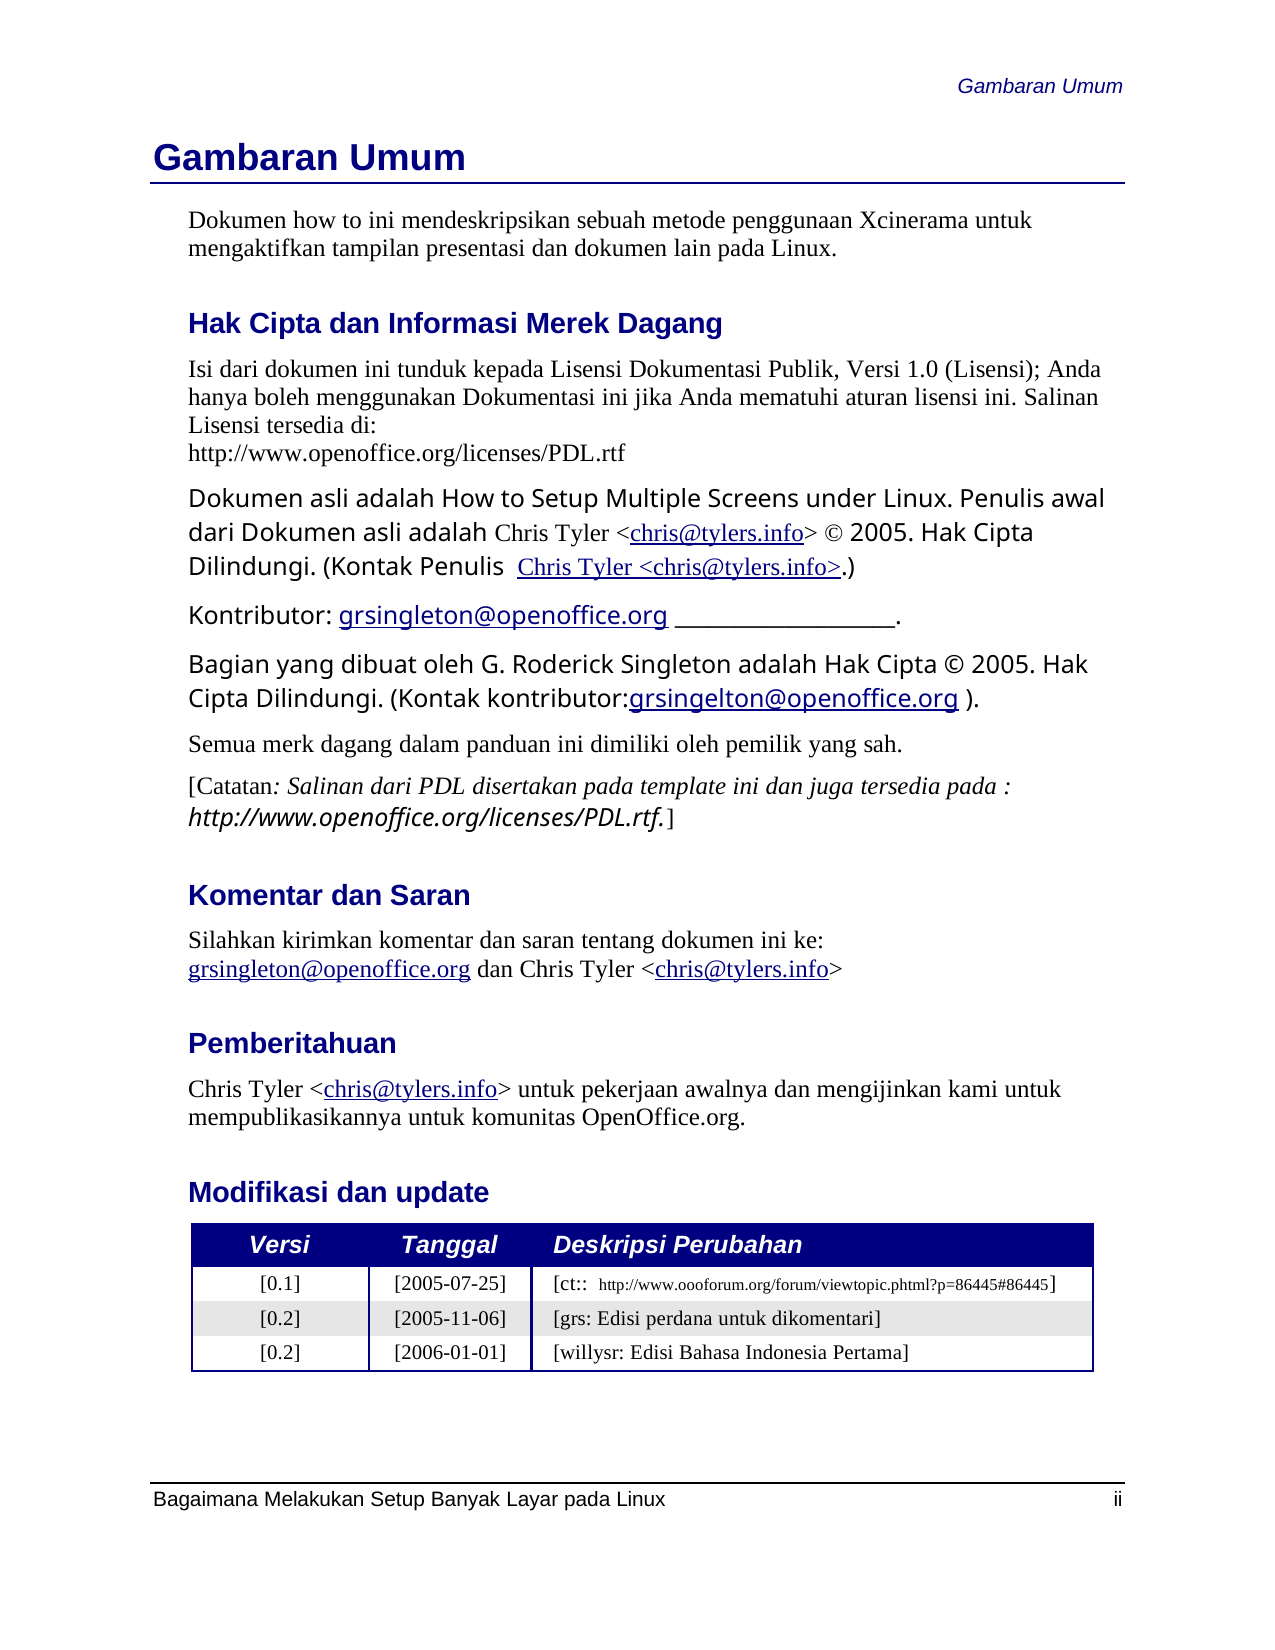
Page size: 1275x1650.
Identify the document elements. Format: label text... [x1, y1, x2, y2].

table_cell [grs: Edisi perdana untuk dikomentari] [533, 1301, 1092, 1336]
table_cell [0.1] [193, 1267, 368, 1301]
table_header Deskripsi Perubahan [533, 1225, 1092, 1264]
text Bagian yang dibuat oleh G. Roderick Singleton adalah Hak Cipta © 2005. Hak Cipta Dilindungi. (Kontak kontributor:grsingelton@openoffice.org ). [188, 647, 1125, 715]
subtitle Hak Cipta dan Informasi Merek Dagang [188, 307, 1125, 340]
text Semua merk dagang dalam panduan ini dimiliki oleh pemilik yang sah. [188, 729, 1125, 757]
text Isi dari dokumen ini tunduk kepada Lisensi Dokumentasi Publik, Versi 1.0 (Lisensi); Anda hanya boleh menggunakan Dokumentasi ini jika Anda mematuhi aturan lisensi ini. Salinan Lisensi tersedia di: http://www.openoffice.org/licenses/PDL.rtf [188, 354, 1125, 467]
table_cell [2006-01-01] [370, 1336, 530, 1370]
table_cell [0.2] [193, 1336, 368, 1370]
text Dokumen asli adalah How to Setup Multiple Screens under Linux. Penulis awal dari Dokumen asli adalah Chris Tyler <chris@tylers.info> © 2005. Hak Cipta Dilindungi. (Kontak Penulis Chris Tyler <chris@tylers.info>.) [188, 481, 1125, 583]
table_cell [2005-11-06] [370, 1301, 530, 1336]
table_header Tanggal [370, 1225, 530, 1264]
text [Catatan: Salinan dari PDL disertakan pada template ini dan juga tersedia pada : http://www.openoffice.org/licenses/PDL.rtf.] [188, 772, 1125, 834]
subtitle Komentar dan Saran [188, 879, 1125, 912]
table_cell [2005-07-25] [370, 1267, 530, 1301]
table_cell [willysr: Edisi Bahasa Indonesia Pertama] [533, 1336, 1092, 1370]
text Silahkan kirimkan komentar dan saran tentang dokumen ini ke: grsingleton@openoffice.org dan Chris Tyler <chris@tylers.info> [188, 926, 1125, 982]
table_header Versi [193, 1225, 368, 1264]
text Kontributor: grsingleton@openoffice.org ____________________. [188, 598, 1125, 632]
subtitle Gambaran Umum [150, 134, 1125, 182]
subtitle Pemberitahuan [188, 1027, 1125, 1060]
text Chris Tyler <chris@tylers.info> untuk pekerjaan awalnya dan mengijinkan kami untuk mempublikasikannya untuk komunitas OpenOffice.org. [188, 1075, 1125, 1131]
table_cell [0.2] [193, 1301, 368, 1336]
table_cell [ct:: http://www.oooforum.org/forum/viewtopic.phtml?p=86445#86445] [533, 1267, 1092, 1301]
subtitle Modifikasi dan update [188, 1176, 1125, 1208]
text Dokumen how to ini mendeskripsikan sebuah metode penggunaan Xcinerama untuk mengaktifkan tampilan presentasi dan dokumen lain pada Linux. [188, 206, 1125, 262]
